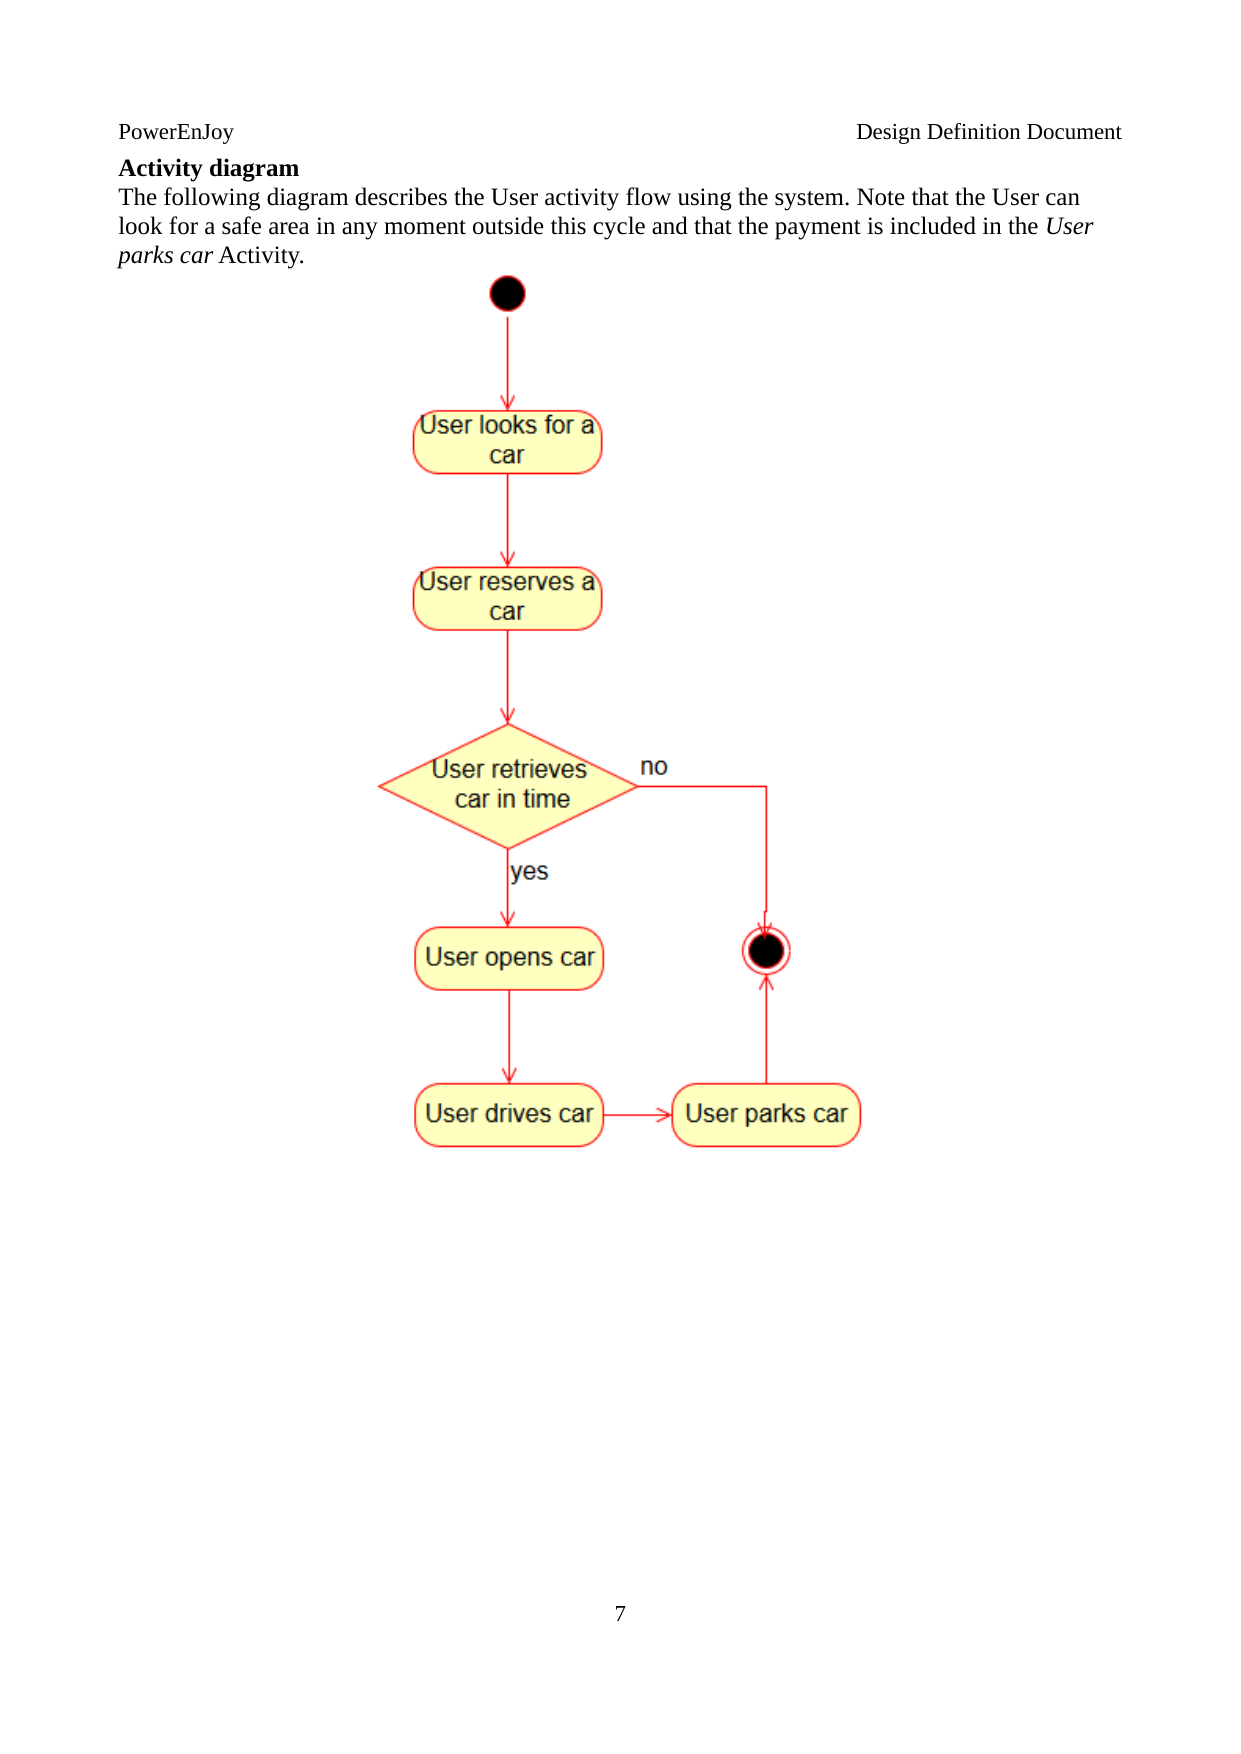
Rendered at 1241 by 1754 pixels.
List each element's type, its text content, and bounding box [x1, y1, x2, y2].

text The following diagram describes the User activity flow using the system. Note that the User can look for a safe area in any moment outside this cycle and that the payment is included in the User parks car Activity. [118, 182, 1122, 268]
text Activity diagram [118, 153, 1122, 182]
